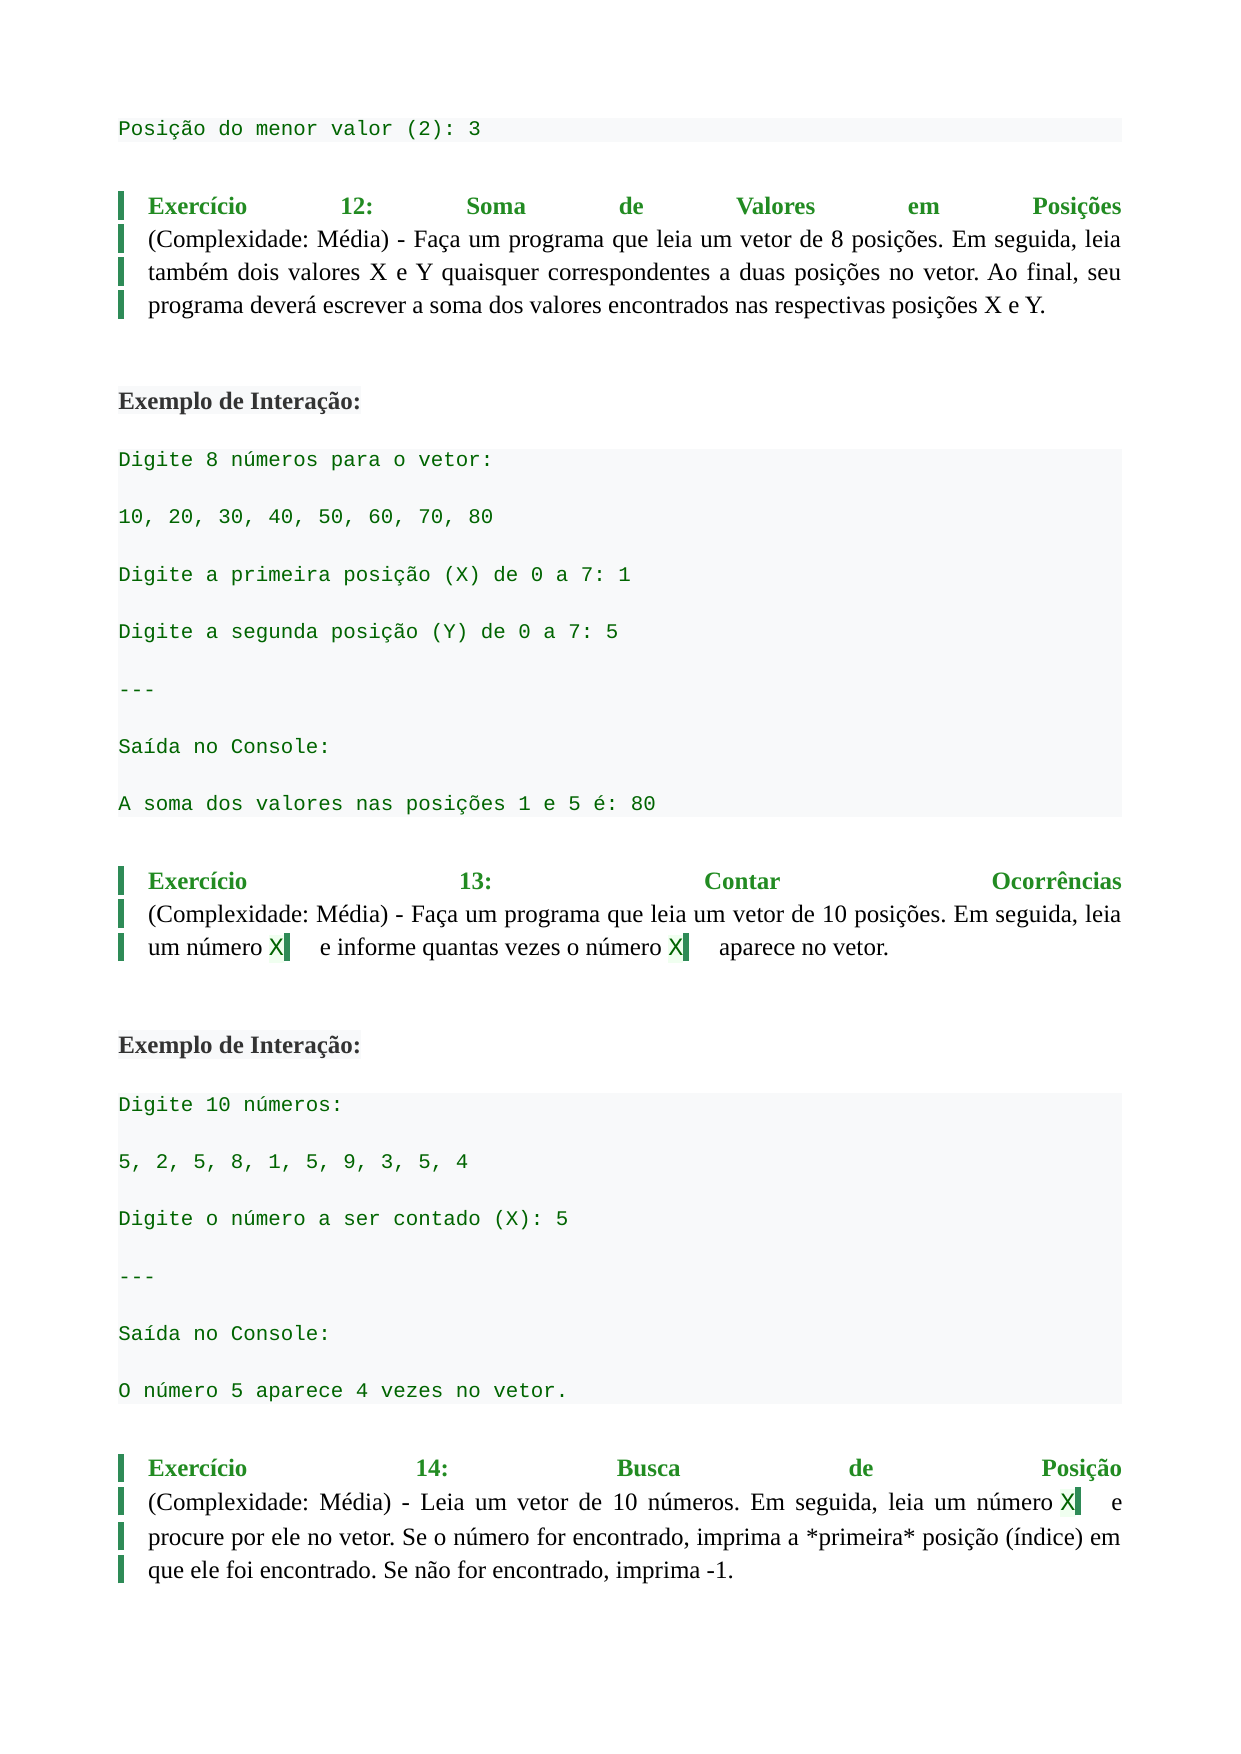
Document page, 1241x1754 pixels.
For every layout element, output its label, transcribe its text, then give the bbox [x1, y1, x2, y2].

text 5, 2, 5, 8, 1, 5, 9, 3, 5, 4 [118, 1151, 1122, 1174]
text O número 5 aparece 4 vezes no vetor. [118, 1381, 1122, 1404]
text Exemplo de Interação: [118, 1030, 1122, 1059]
text Digite a segunda posição (Y) de 0 a 7: 5 [118, 621, 1122, 645]
text --- [118, 1266, 1122, 1289]
text Digite 8 números para o vetor: [118, 449, 1122, 473]
text Digite a primeira posição (X) de 0 a 7: 1 [118, 564, 1122, 587]
text Digite 10 números: [118, 1093, 1122, 1117]
text Posição do menor valor (2): 3 [118, 118, 1122, 142]
text --- [118, 678, 1122, 702]
text A soma dos valores nas posições 1 e 5 é: 80 [118, 793, 1122, 817]
text Exercício 13: Contar Ocorrências (Complexidade: Média) - Faça um programa que leia um vetor de 10 posições. Em seguida, leia um número X e informe quantas vezes o número X aparece no vetor. [118, 866, 1122, 963]
text Digite o número a ser contado (X): 5 [118, 1208, 1122, 1232]
text 10, 20, 30, 40, 50, 60, 70, 80 [118, 506, 1122, 530]
text Exercício 12: Soma de Valores em Posições (Complexidade: Média) - Faça um programa que leia um vetor de 8 posições. Em seguida, leia também dois valores X e Y quaisquer correspondentes a duas posições no vetor. Ao final, seu programa deverá escrever a soma dos valores encontrados nas respectivas posições X e Y. [118, 191, 1122, 319]
text Exercício 14: Busca de Posição (Complexidade: Média) - Leia um vetor de 10 números. Em seguida, leia um número X e procure por ele no vetor. Se o número for encontrado, imprima a *primeira* posição (índice) em que ele foi encontrado. Se não for encontrado, imprima -1. [118, 1453, 1122, 1583]
text Saída no Console: [118, 736, 1122, 759]
text Saída no Console: [118, 1323, 1122, 1347]
text Exemplo de Interação: [118, 386, 1122, 414]
